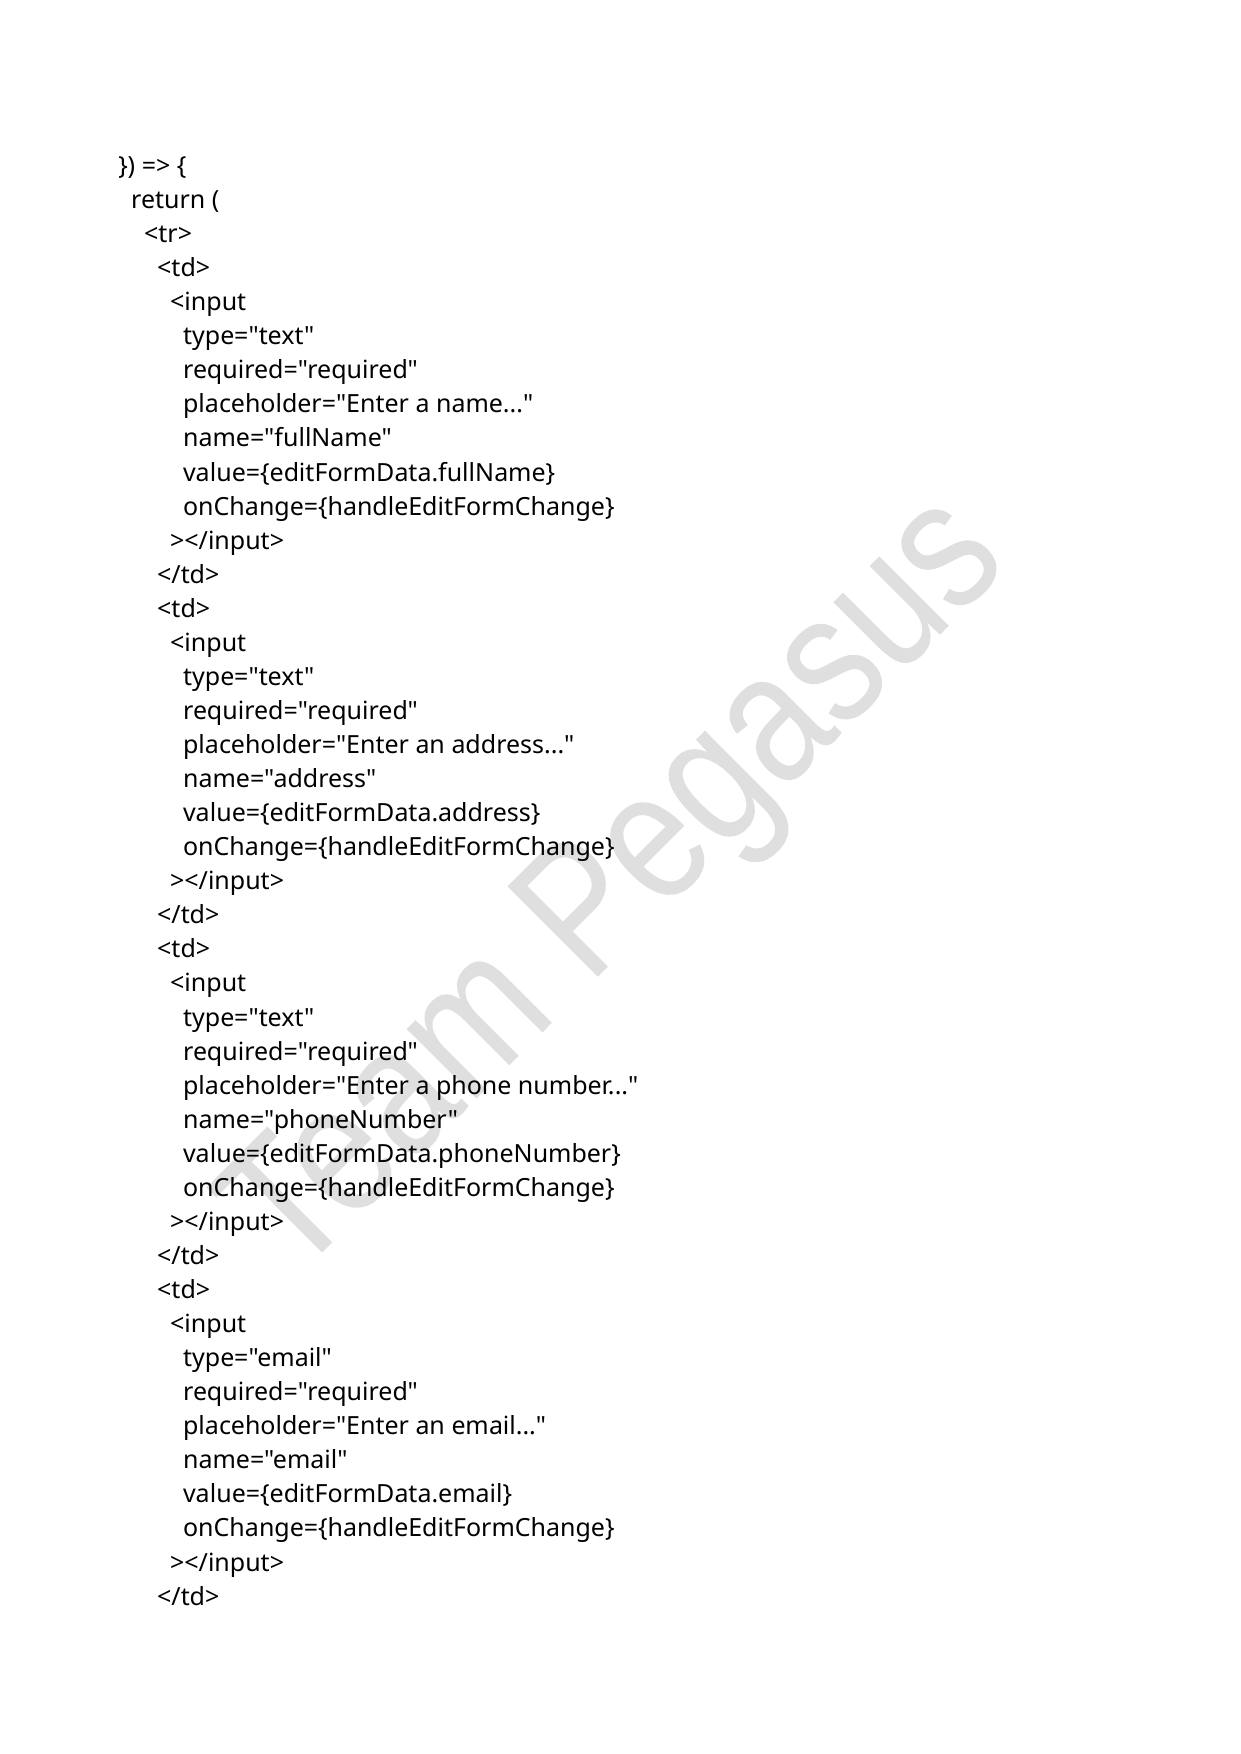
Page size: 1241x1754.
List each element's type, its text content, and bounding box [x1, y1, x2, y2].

text name="phoneNumber" [118, 1101, 389, 1135]
text name="address" [118, 761, 675, 795]
text [649, 829, 774, 863]
text value={editFormData.phoneNumber} [311, 1135, 351, 1169]
text <td> [118, 1272, 1122, 1306]
text [770, 727, 805, 761]
text [868, 658, 1122, 693]
text onChange={handleEditFormChange} [332, 1169, 378, 1194]
text value={editFormData.phoneNumber} [343, 1135, 1122, 1169]
text type="text" [118, 658, 869, 693]
text value={editFormData.address} [118, 795, 707, 829]
text onChange={handleEditFormChange} [118, 1510, 1122, 1544]
text placeholder="Enter an email..." [118, 1408, 1122, 1442]
text <input [118, 284, 1122, 318]
text required="required" [118, 693, 739, 727]
text [435, 1033, 1122, 1067]
text [575, 897, 1122, 931]
text placeholder="Enter a phone number..." [372, 1069, 405, 1101]
text type="text" [118, 318, 1122, 352]
text [812, 727, 1122, 761]
text name="email" [118, 1442, 1122, 1476]
text onChange={handleEditFormChange} [118, 1169, 271, 1203]
text </td> [118, 897, 551, 931]
text [540, 897, 586, 920]
text required="required" [118, 1033, 443, 1067]
text [493, 965, 1122, 999]
text [787, 693, 1122, 727]
text [624, 829, 662, 856]
text [915, 522, 1122, 556]
text placeholder="Enter a name..." [118, 386, 1122, 420]
text [529, 863, 591, 897]
text placeholder="Enter an address..." [118, 727, 763, 761]
text ></input> [118, 1203, 306, 1238]
text [468, 999, 542, 1033]
text <tr> [118, 216, 1122, 250]
text [757, 829, 1122, 863]
text [880, 556, 983, 590]
text name="phoneNumber" [397, 1101, 431, 1135]
text [694, 795, 746, 822]
text value={editFormData.fullName} [118, 454, 1122, 488]
text name="phoneNumber" [440, 1101, 1122, 1135]
text onChange={handleEditFormChange} [260, 1169, 337, 1203]
text onChange={handleEditFormChange} [375, 1169, 1122, 1203]
text <input [118, 624, 813, 658]
text value={editFormData.phoneNumber} [118, 1135, 257, 1169]
text [876, 624, 922, 648]
text [748, 799, 774, 829]
text type="text" [118, 999, 433, 1033]
text [574, 931, 1122, 965]
text <input [118, 1306, 1122, 1340]
text }) => { [118, 148, 1122, 182]
text [921, 624, 1122, 658]
text value={editFormData.email} [118, 1476, 1122, 1510]
text type="email" [118, 1340, 1122, 1374]
text <td> [118, 931, 585, 965]
text ></input> [118, 522, 910, 556]
text required="required" [118, 352, 1122, 386]
text required="required" [118, 1374, 1122, 1408]
text [914, 590, 1122, 624]
text placeholder="Enter a phone number..." [414, 1067, 1122, 1101]
text placeholder="Enter a phone number..." [118, 1067, 365, 1101]
text onChange={handleEditFormChange} [118, 829, 620, 863]
text [743, 696, 780, 727]
text [988, 556, 1122, 590]
text value={editFormData.phoneNumber} [253, 1135, 303, 1169]
text </td> [118, 556, 892, 590]
text [294, 1203, 1122, 1238]
text [683, 761, 743, 795]
text ></input> [118, 1544, 1122, 1578]
text <td> [118, 590, 921, 624]
text onChange={handleEditFormChange} [118, 488, 1122, 522]
text </td> [118, 1238, 1122, 1272]
text return ( [118, 182, 1122, 216]
text <td> [118, 250, 1122, 284]
text [530, 999, 1122, 1033]
text name="fullName" [118, 420, 1122, 454]
text [466, 977, 508, 999]
text ></input> [118, 863, 529, 897]
text <input [118, 965, 467, 999]
text [737, 761, 1122, 795]
text </td> [118, 1578, 1122, 1612]
text [433, 1010, 476, 1033]
text [800, 624, 889, 658]
text [771, 795, 1122, 829]
text [600, 863, 1122, 897]
